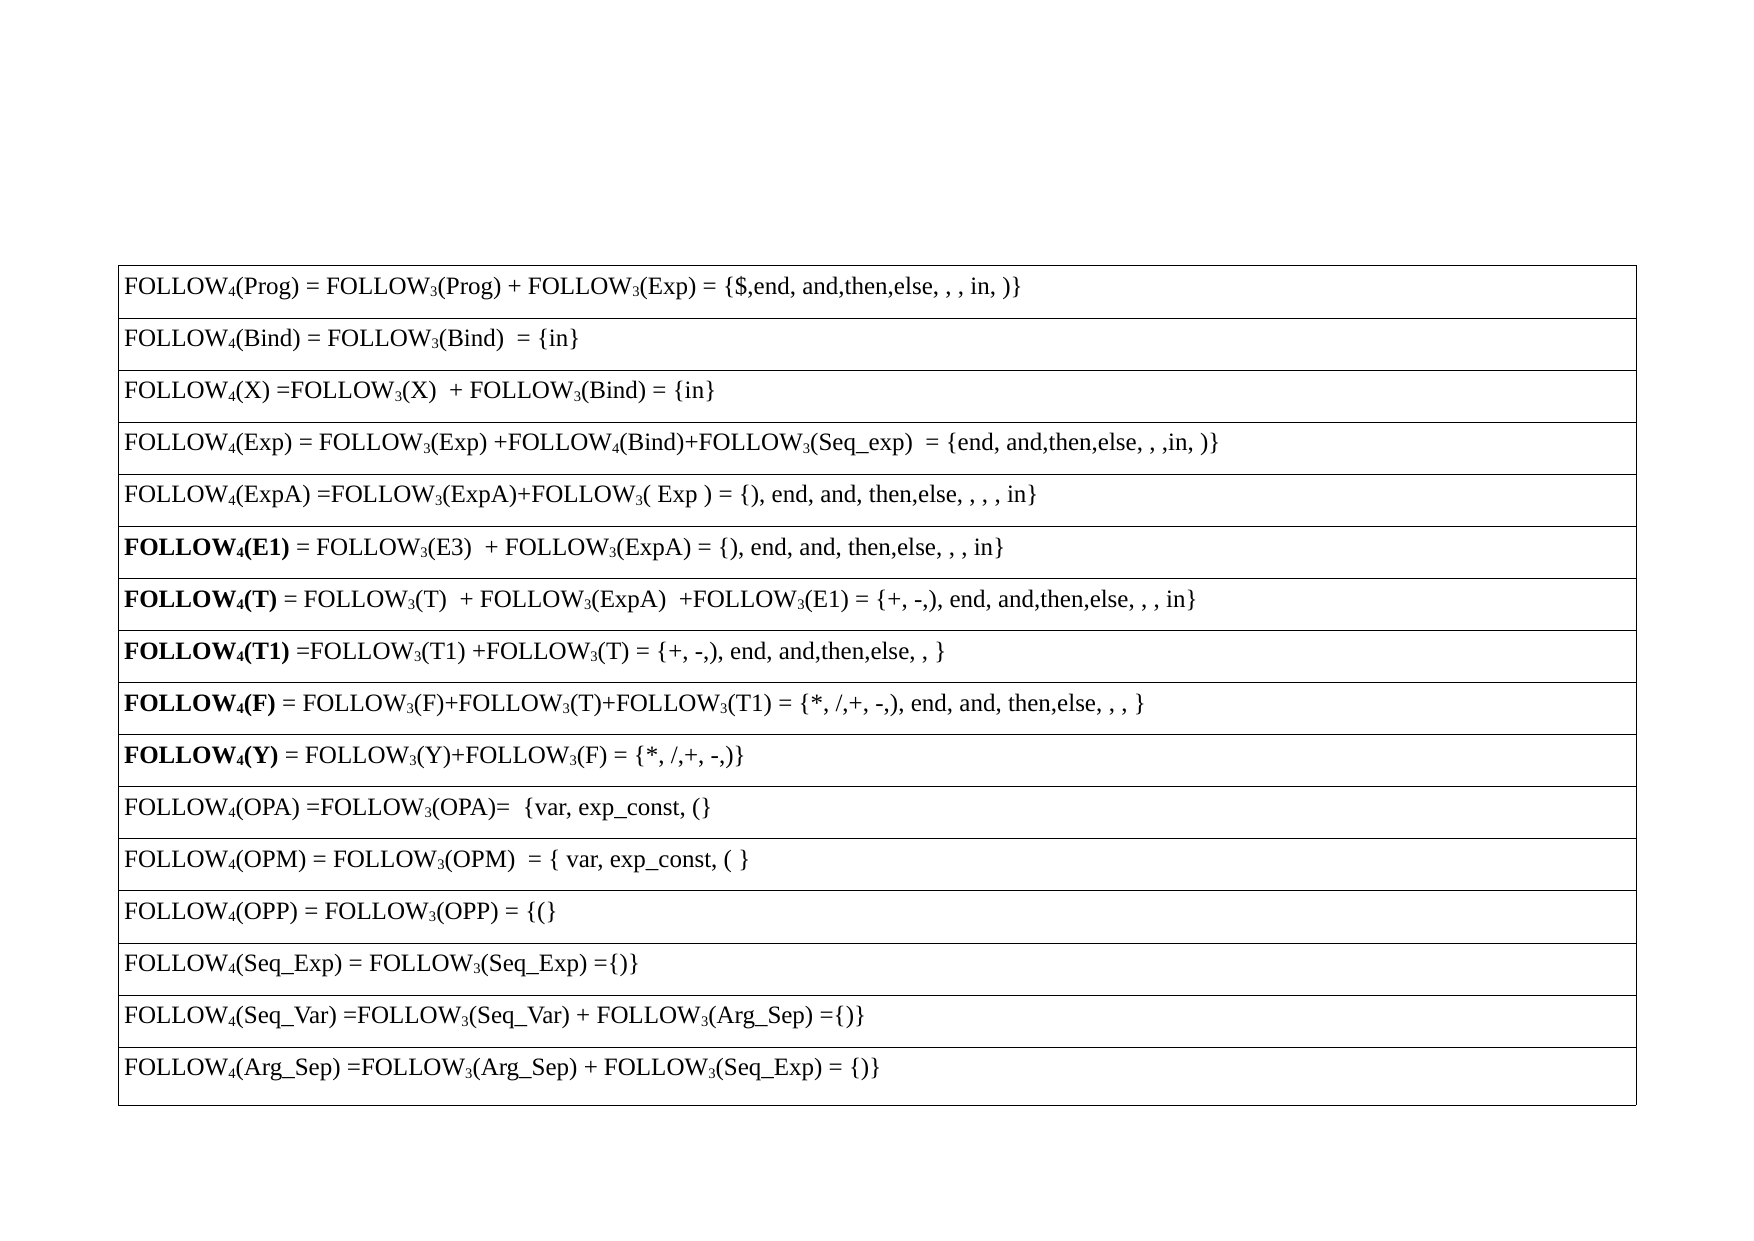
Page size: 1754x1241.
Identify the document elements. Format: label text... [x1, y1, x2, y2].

table_cell FOLLOW4(OPP) = FOLLOW3(OPP) = {(} [119, 891, 1636, 942]
table_cell FOLLOW4(Seq_Exp) = FOLLOW3(Seq_Exp) ={)} [119, 944, 1636, 994]
table_cell FOLLOW4(Arg_Sep) =FOLLOW3(Arg_Sep) + FOLLOW3(Seq_Exp) = {)} [119, 1048, 1636, 1104]
table_cell FOLLOW4(T) = FOLLOW3(T) + FOLLOW3(ExpA) +FOLLOW3(E1) = {+, -,), end, and,then,else, , , in} [119, 579, 1636, 630]
table_cell FOLLOW4(Bind) = FOLLOW3(Bind) = {in} [119, 319, 1636, 369]
table_cell FOLLOW4(ExpA) =FOLLOW3(ExpA)+FOLLOW3( Exp ) = {), end, and, then,else, , , , in} [119, 475, 1636, 526]
table_header FOLLOW4(Prog) = FOLLOW3(Prog) + FOLLOW3(Exp) = {$,end, and,then,else, , , in, )} [119, 266, 1636, 317]
table_cell FOLLOW4(E1) = FOLLOW3(E3) + FOLLOW3(ExpA) = {), end, and, then,else, , , in} [119, 527, 1636, 578]
table_cell FOLLOW4(T1) =FOLLOW3(T1) +FOLLOW3(T) = {+, -,), end, and,then,else, , } [119, 631, 1636, 682]
table_cell FOLLOW4(X) =FOLLOW3(X) + FOLLOW3(Bind) = {in} [119, 371, 1636, 422]
table_cell FOLLOW4(OPM) = FOLLOW3(OPM) = { var, exp_const, ( } [119, 839, 1636, 890]
table_cell FOLLOW4(OPA) =FOLLOW3(OPA)= {var, exp_const, (} [119, 787, 1636, 838]
table_cell FOLLOW4(Y) = FOLLOW3(Y)+FOLLOW3(F) = {*, /,+, -,)} [119, 735, 1636, 786]
table_cell FOLLOW4(Exp) = FOLLOW3(Exp) +FOLLOW4(Bind)+FOLLOW3(Seq_exp) = {end, and,then,else, , ,in, )} [119, 423, 1636, 474]
table_cell FOLLOW4(Seq_Var) =FOLLOW3(Seq_Var) + FOLLOW3(Arg_Sep) ={)} [119, 996, 1636, 1047]
table_cell FOLLOW4(F) = FOLLOW3(F)+FOLLOW3(T)+FOLLOW3(T1) = {*, /,+, -,), end, and, then,else, , , } [119, 683, 1636, 734]
